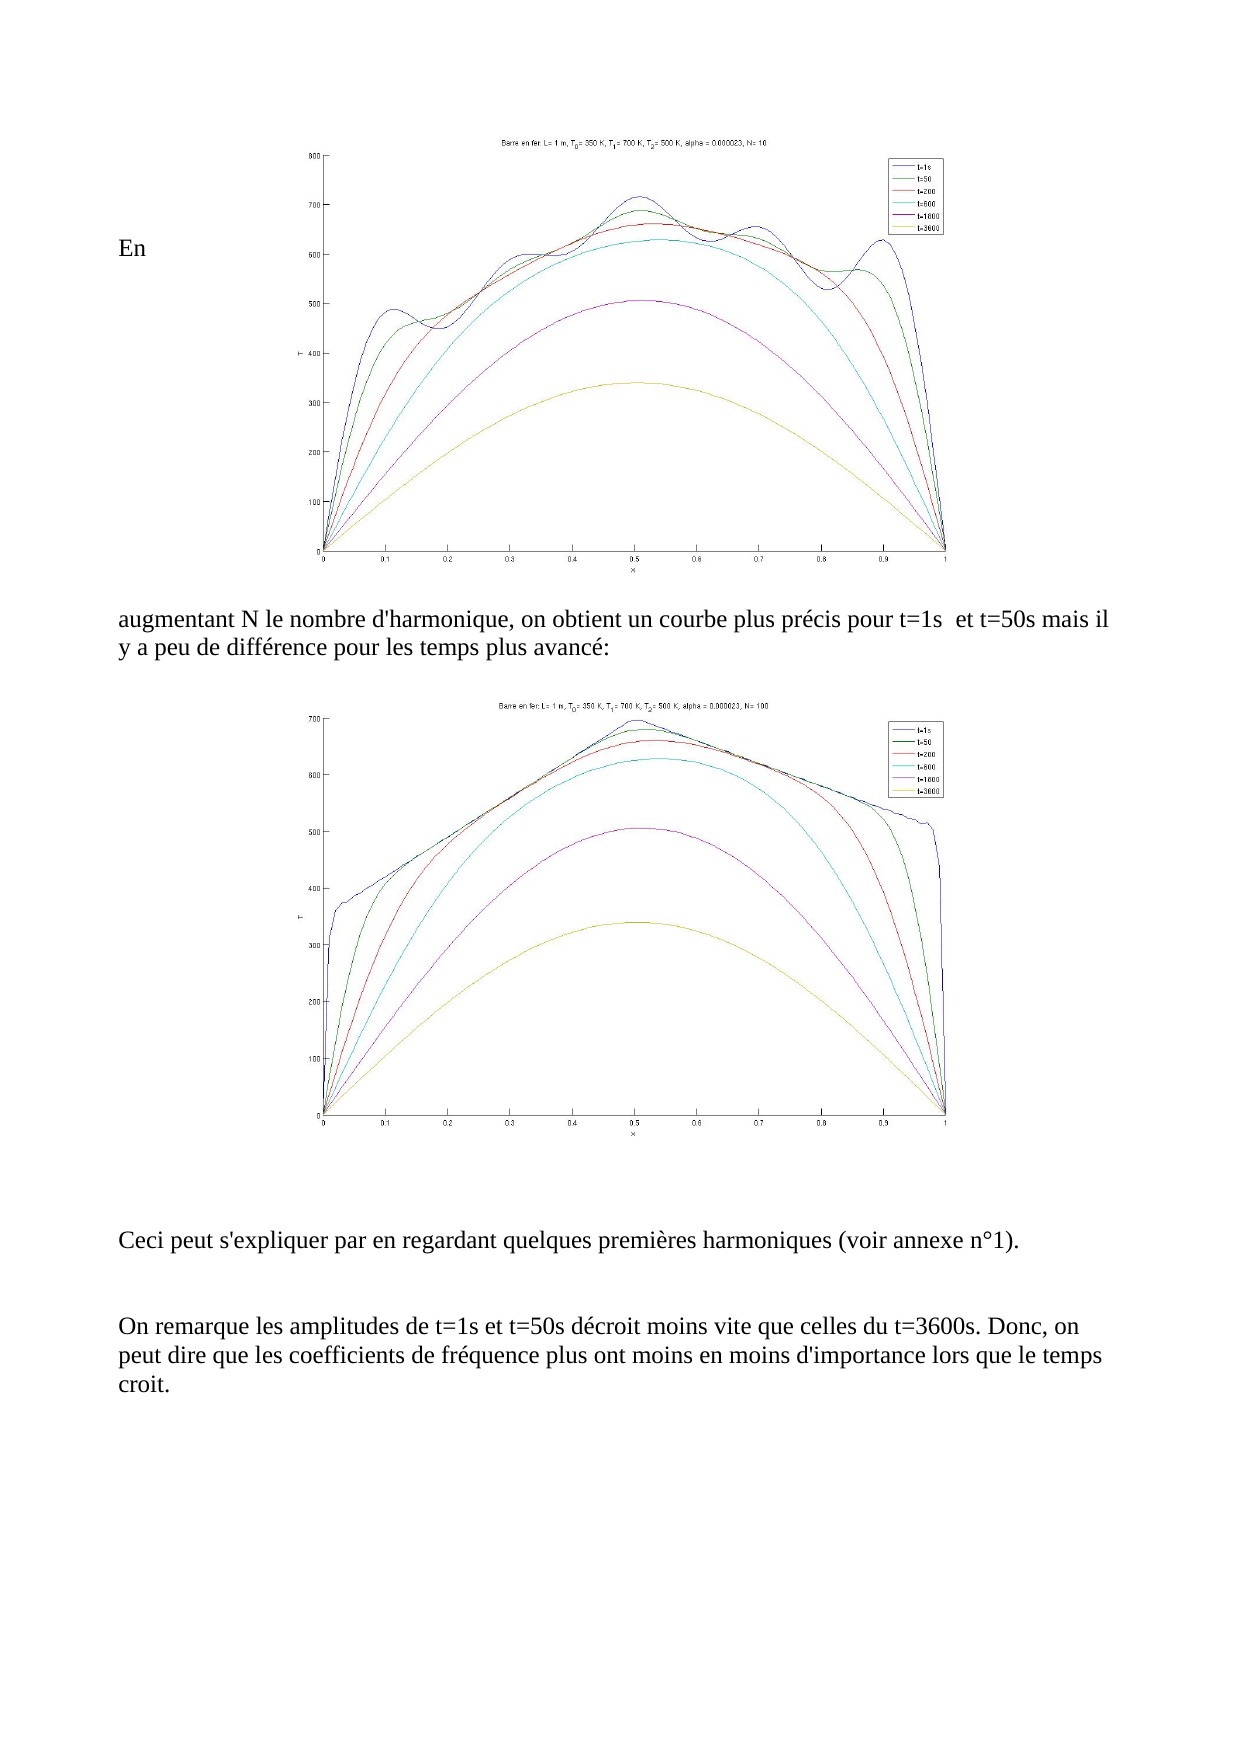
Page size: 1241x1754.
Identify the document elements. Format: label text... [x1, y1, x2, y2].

text En augmentant N le nombre d'harmonique, on obtient un courbe plus précis pour t=1s et t=50s mais il y a peu de différence pour les temps plus avancé: [118, 233, 1122, 661]
picture [218, 118, 1022, 604]
text Ceci peut s'expliquer par en regardant quelques premières harmoniques (voir annexe n°1). [118, 1225, 1122, 1254]
picture [218, 681, 1022, 1168]
text On remarque les amplitudes de t=1s et t=50s décroit moins vite que celles du t=3600s. Donc, on peut dire que les coefficients de fréquence plus ont moins en moins d'importance lors que le temps croit. [118, 1311, 1122, 1397]
